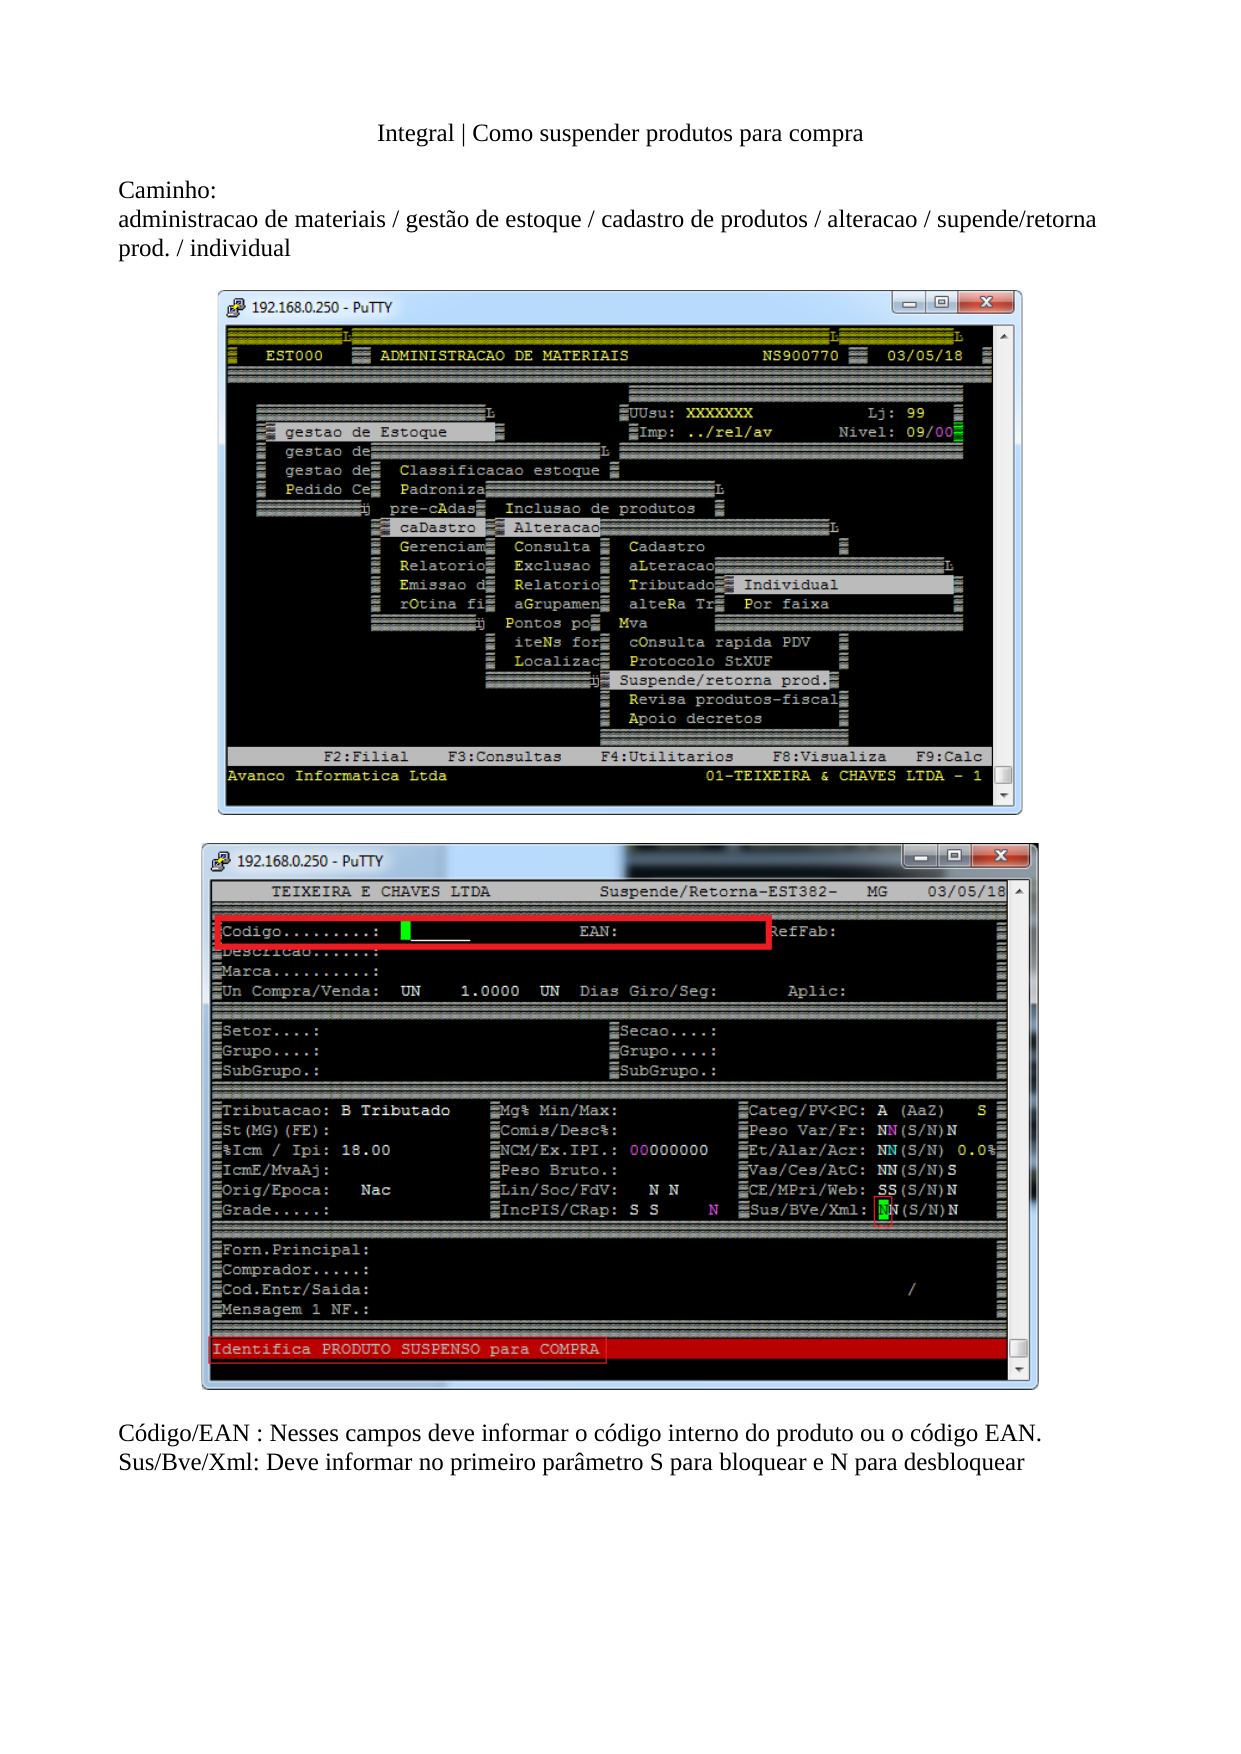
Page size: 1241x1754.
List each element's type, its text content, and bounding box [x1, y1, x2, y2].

text administracao de materiais / gestão de estoque / cadastro de produtos / alteracao / supende/retorna prod. / individual [118, 204, 1122, 262]
picture [201, 843, 1039, 1390]
text Integral | Como suspender produtos para compra [118, 118, 1122, 147]
picture [217, 290, 1023, 815]
text Caminho: [118, 176, 1122, 204]
text Sus/Bve/Xml: Deve informar no primeiro parâmetro S para bloquear e N para desbloquear [118, 1447, 1122, 1476]
text Código/EAN : Nesses campos deve informar o código interno do produto ou o código EAN. [118, 1418, 1122, 1447]
